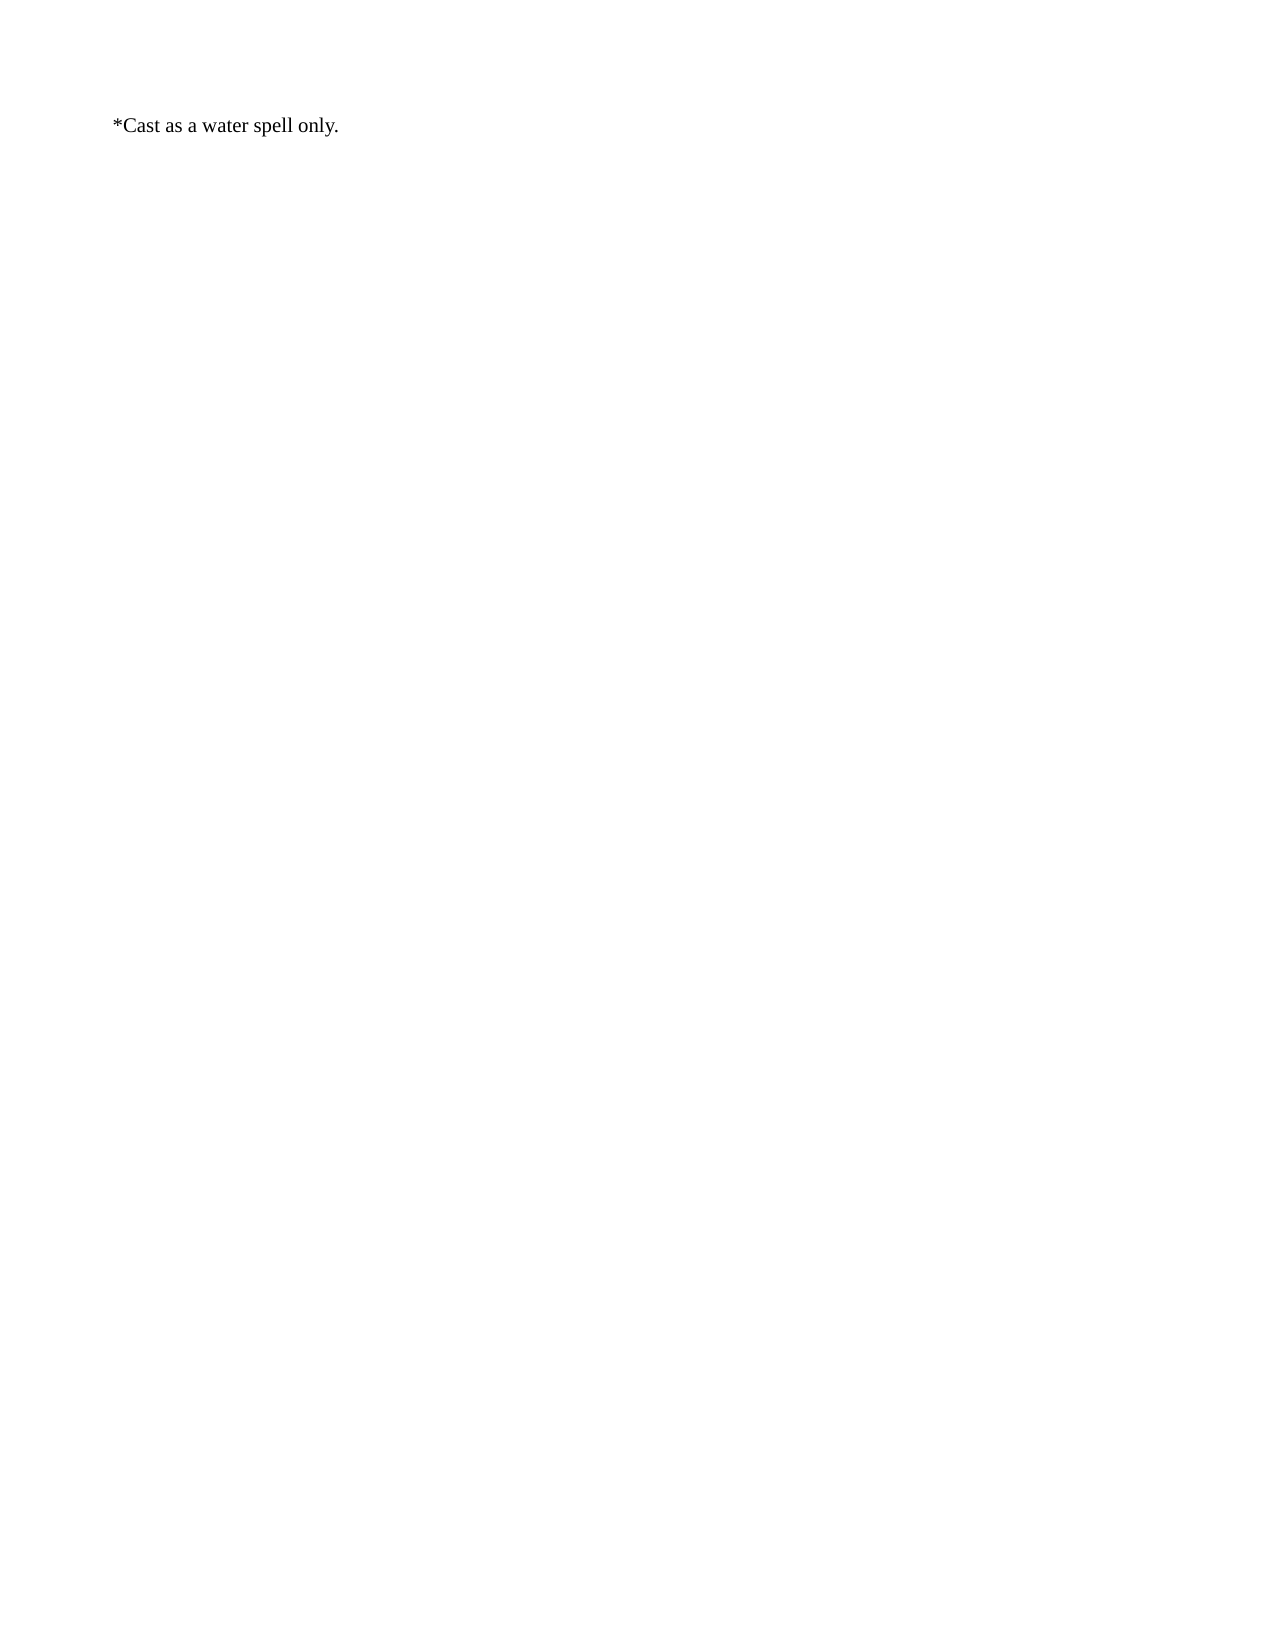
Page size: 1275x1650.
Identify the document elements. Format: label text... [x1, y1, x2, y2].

text *Cast as a water spell only. [112, 112, 1162, 137]
